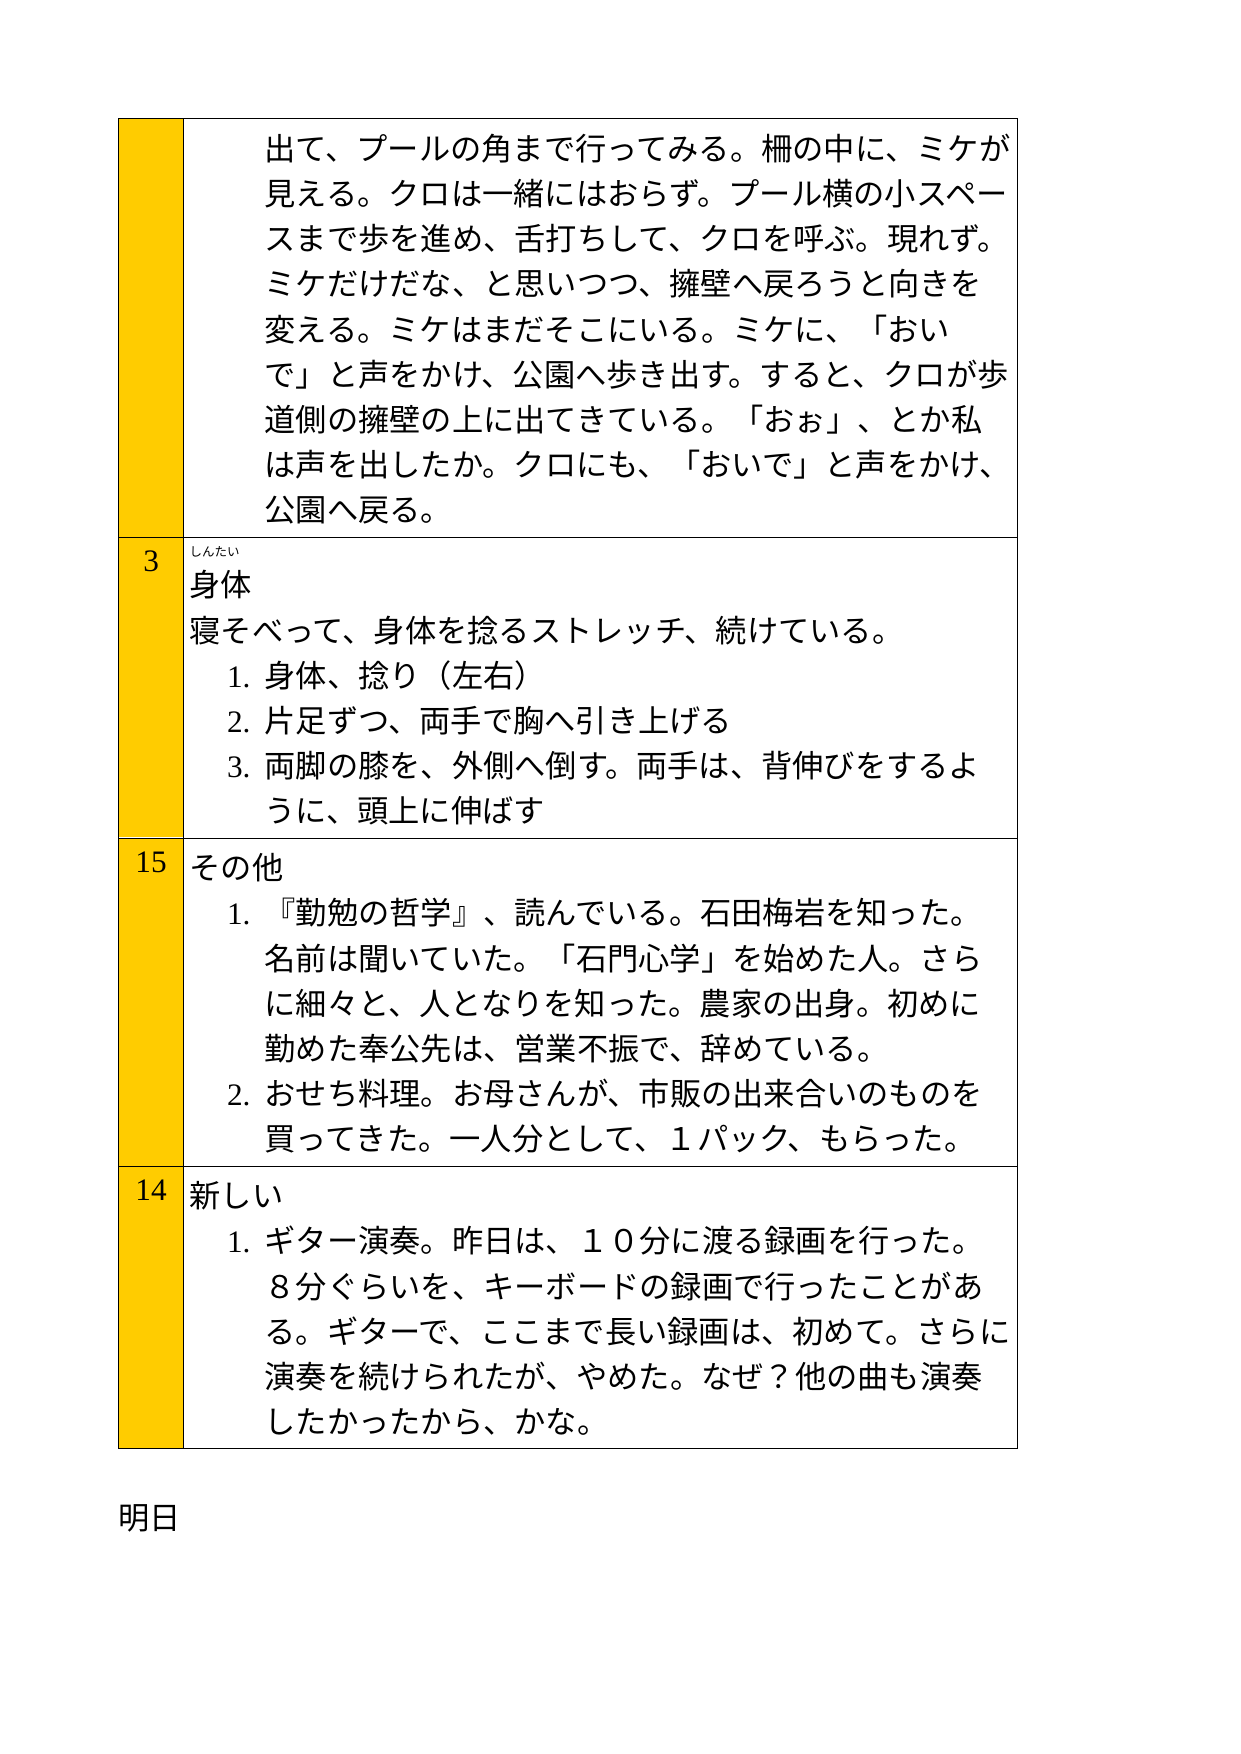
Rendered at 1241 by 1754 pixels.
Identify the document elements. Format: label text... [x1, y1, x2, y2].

table_cell 身体しんたい 寝そべって、身体を捻るストレッチ、続けている。 身体、捻り（左右） 片足ずつ、両手で胸へ引き上げる 両脚の膝を、外側へ倒す。両手は、背伸びをするように、頭上に伸ばす [184, 538, 1017, 837]
table_cell 出て、プールの角まで行ってみる。柵の中に、ミケが見える。クロは一緒にはおらず。プール横の小スペースまで歩を進め、舌打ちして、クロを呼ぶ。現れず。ミケだけだな、と思いつつ、擁壁へ戻ろうと向きを変える。ミケはまだそこにいる。ミケに、「おいで」と声をかけ、公園へ歩き出す。すると、クロが歩道側の擁壁の上に出てきている。「おぉ」、とか私は声を出したか。クロにも、「おいで」と声をかけ、公園へ戻る。 [184, 119, 1017, 537]
table_cell 新しい ギター演奏。昨日は、１０分に渡る録画を行った。８分ぐらいを、キーボードの録画で行ったことがある。ギターで、ここまで長い録画は、初めて。さらに演奏を続けられたが、やめた。なぜ？他の曲も演奏したかったから、かな。 [184, 1167, 1017, 1448]
table_cell 15 [119, 839, 183, 1166]
table_cell [119, 119, 183, 537]
table_cell 14 [119, 1167, 183, 1448]
table_cell その他 『勤勉の哲学』、読んでいる。石田梅岩を知った。名前は聞いていた。「石門心学」を始めた人。さらに細々と、人となりを知った。農家の出身。初めに勤めた奉公先は、営業不振で、辞めている。 おせち料理。お母さんが、市販の出来合いのものを買ってきた。一人分として、１パック、もらった。 [184, 839, 1017, 1166]
text 明日 [118, 1500, 1122, 1536]
table_cell 3 [119, 538, 183, 837]
